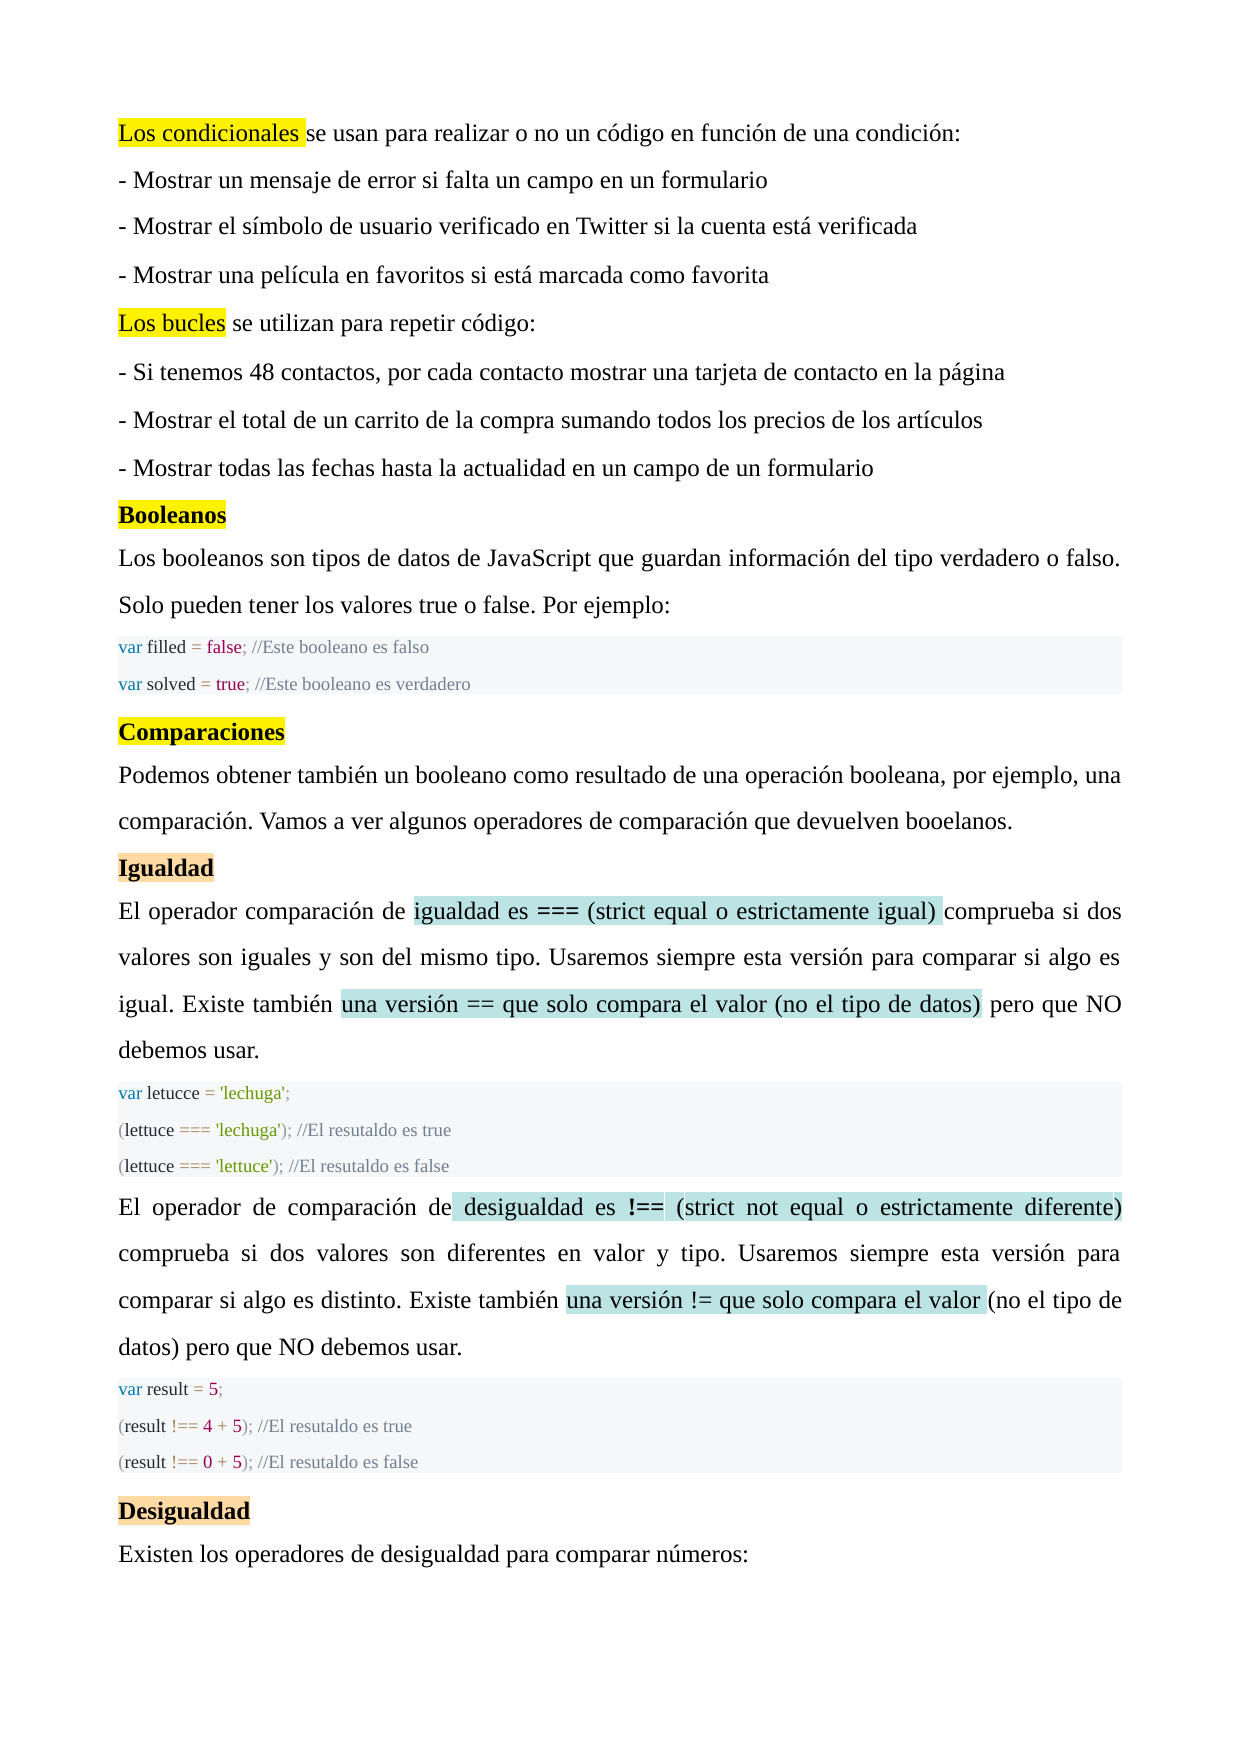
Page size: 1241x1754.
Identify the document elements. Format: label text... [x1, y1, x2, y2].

subtitle Igualdad [118, 853, 1122, 882]
text - Mostrar una película en favoritos si está marcada como favorita [118, 260, 1122, 288]
text El operador de comparación de desigualdad es !== (strict not equal o estrictamente diferente) comprueba si dos valores son diferentes en valor y tipo. Usaremos siempre esta versión para comparar si algo es distinto. Existe también una versión != que solo compara el valor (no el tipo de datos) pero que NO debemos usar. [118, 1192, 1122, 1360]
text Existen los operadores de desigualdad para comparar números: [118, 1539, 1122, 1568]
text var filled = false; //Este booleano es falso [118, 636, 1122, 658]
text - Mostrar un mensaje de error si falta un campo en un formulario [118, 165, 1122, 193]
text ​var solved = true; //Este booleano es verdadero [118, 673, 1122, 694]
text - Si tenemos 48 contactos, por cada contacto mostrar una tarjeta de contacto en la página [118, 357, 1122, 385]
text Los booleanos son tipos de datos de JavaScript que guardan información del tipo verdadero o falso. Solo pueden tener los valores true o false. Por ejemplo: [118, 543, 1122, 618]
text (lettuce === 'lechuga'); //El resutaldo es true [118, 1119, 1122, 1140]
text Los bucles se utilizan para repetir código: [118, 308, 1122, 337]
text Podemos obtener también un booleano como resultado de una operación booleana, por ejemplo, una comparación. Vamos a ver algunos operadores de comparación que devuelven booelanos. [118, 760, 1122, 835]
text - Mostrar el símbolo de usuario verificado en Twitter si la cuenta está verificada [118, 211, 1122, 240]
text var result = 5; [118, 1378, 1122, 1400]
text - Mostrar el total de un carrito de la compra sumando todos los precios de los artículos [118, 405, 1122, 434]
subtitle Comparaciones [118, 717, 1122, 745]
text (result !== 0 + 5); //El resutaldo es false [118, 1451, 1122, 1473]
text ​(result !== 4 + 5); //El resutaldo es true [118, 1415, 1122, 1436]
text El operador comparación de igualdad es === (strict equal o estrictamente igual) comprueba si dos valores son iguales y son del mismo tipo. Usaremos siempre esta versión para comparar si algo es igual. Existe también una versión == que solo compara el valor (no el tipo de datos) pero que NO debemos usar. [118, 896, 1122, 1064]
text var letucce = 'lechuga';​ [118, 1082, 1122, 1104]
text Los condicionales se usan para realizar o no un código en función de una condición: [118, 118, 1122, 147]
text - Mostrar todas las fechas hasta la actualidad en un campo de un formulario [118, 453, 1122, 482]
subtitle Booleanos [118, 500, 1122, 529]
subtitle Desigualdad [118, 1496, 1122, 1525]
text (lettuce === 'lettuce'); //El resutaldo es false [118, 1155, 1122, 1177]
